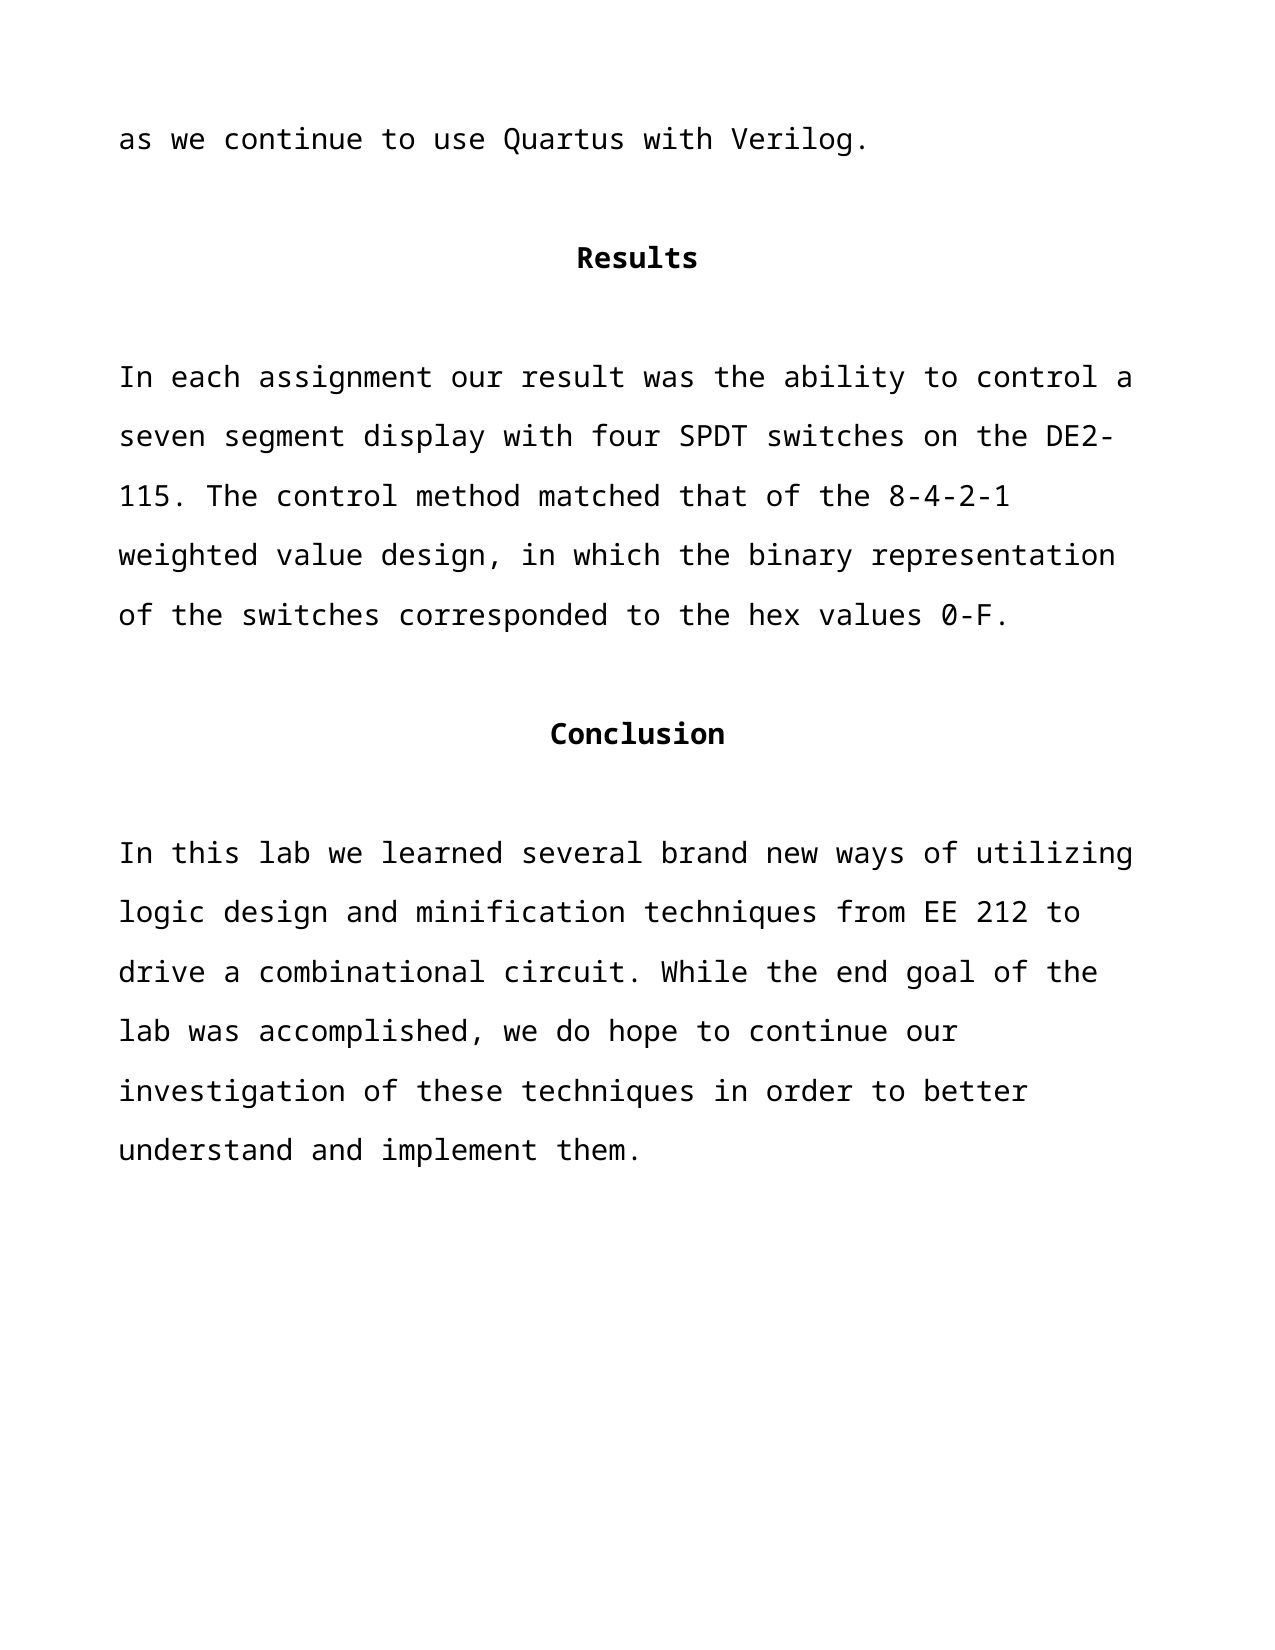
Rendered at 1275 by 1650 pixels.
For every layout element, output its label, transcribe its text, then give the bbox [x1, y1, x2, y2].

text Results [118, 237, 1157, 277]
text In this lab we learned several brand new ways of utilizing logic design and minification techniques from EE 212 to drive a combinational circuit. While the end goal of the lab was accomplished, we do hope to continue our investigation of these techniques in order to better understand and implement them. [118, 832, 1157, 1169]
text as we continue to use Quartus with Verilog. [118, 118, 1157, 158]
text In each assignment our result was the ability to control a seven segment display with four SPDT switches on the DE2-115. The control method matched that of the 8-4-2-1 weighted value design, in which the binary representation of the switches corresponded to the hex values 0-F. [118, 356, 1157, 634]
text Conclusion [118, 713, 1157, 753]
